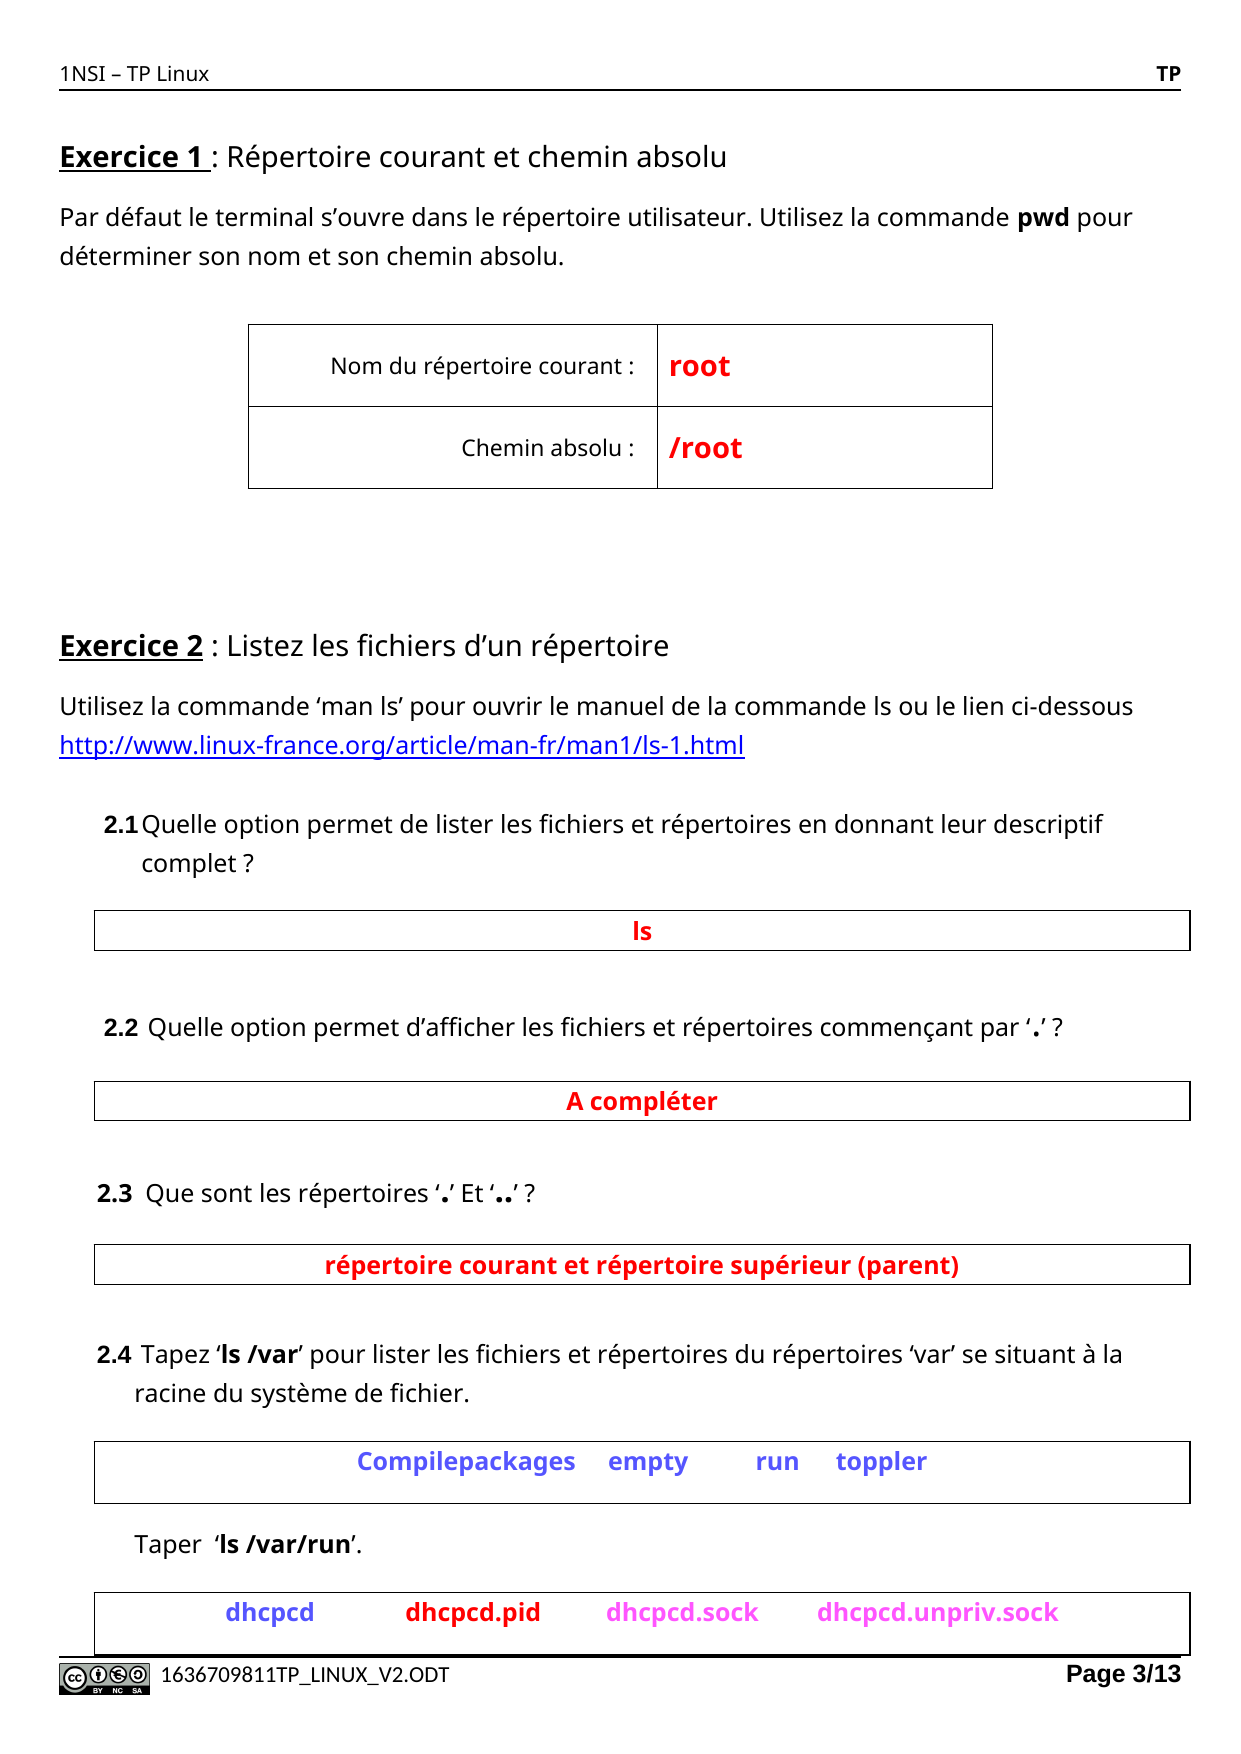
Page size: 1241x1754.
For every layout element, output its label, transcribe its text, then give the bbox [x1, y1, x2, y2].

list 2.3 Que sont les répertoires ‘.’ Et ‘..’ ? [97, 1166, 1181, 1212]
table_cell Chemin absolu : [249, 407, 657, 488]
text ls [95, 911, 1189, 950]
list Quelle option permet de lister les fichiers et répertoires en donnant leur descriptif complet ? [103, 806, 1181, 879]
list dhcpcd dhcpcd.pid dhcpcd.sock dhcpcd.unpriv.sock [95, 1593, 1189, 1629]
text http://www.linux-france.org/article/man-fr/man1/ls-1.html [59, 728, 1181, 762]
list Tapez ‘ls /var’ pour lister les fichiers et répertoires du répertoires ‘var’ se situant à la racine du système de fichier. [97, 1336, 1181, 1409]
table_cell /root [658, 407, 992, 488]
text Par défaut le terminal s’ouvre dans le répertoire utilisateur. Utilisez la commande pwd pour déterminer son nom et son chemin absolu. [59, 199, 1181, 273]
text Exercice 2 : Listez les fichiers d’un répertoire [59, 625, 1181, 665]
text Exercice 1 : Répertoire courant et chemin absolu [59, 136, 1181, 176]
list Taper ‘ls /var/run’. [97, 1527, 1181, 1561]
text Utilisez la commande ‘man ls’ pour ouvrir le manuel de la commande ls ou le lien ci-dessous [59, 689, 1181, 723]
list Quelle option permet d’afficher les fichiers et répertoires commençant par ‘.’ ? [103, 996, 1181, 1047]
text A compléter [95, 1082, 1189, 1120]
text répertoire courant et répertoire supérieur (parent) [95, 1245, 1189, 1284]
table_header root [658, 325, 992, 406]
table_header Nom du répertoire courant : [249, 325, 657, 406]
text Compilepackages empty run toppler [95, 1442, 1189, 1478]
picture [59, 1663, 150, 1695]
